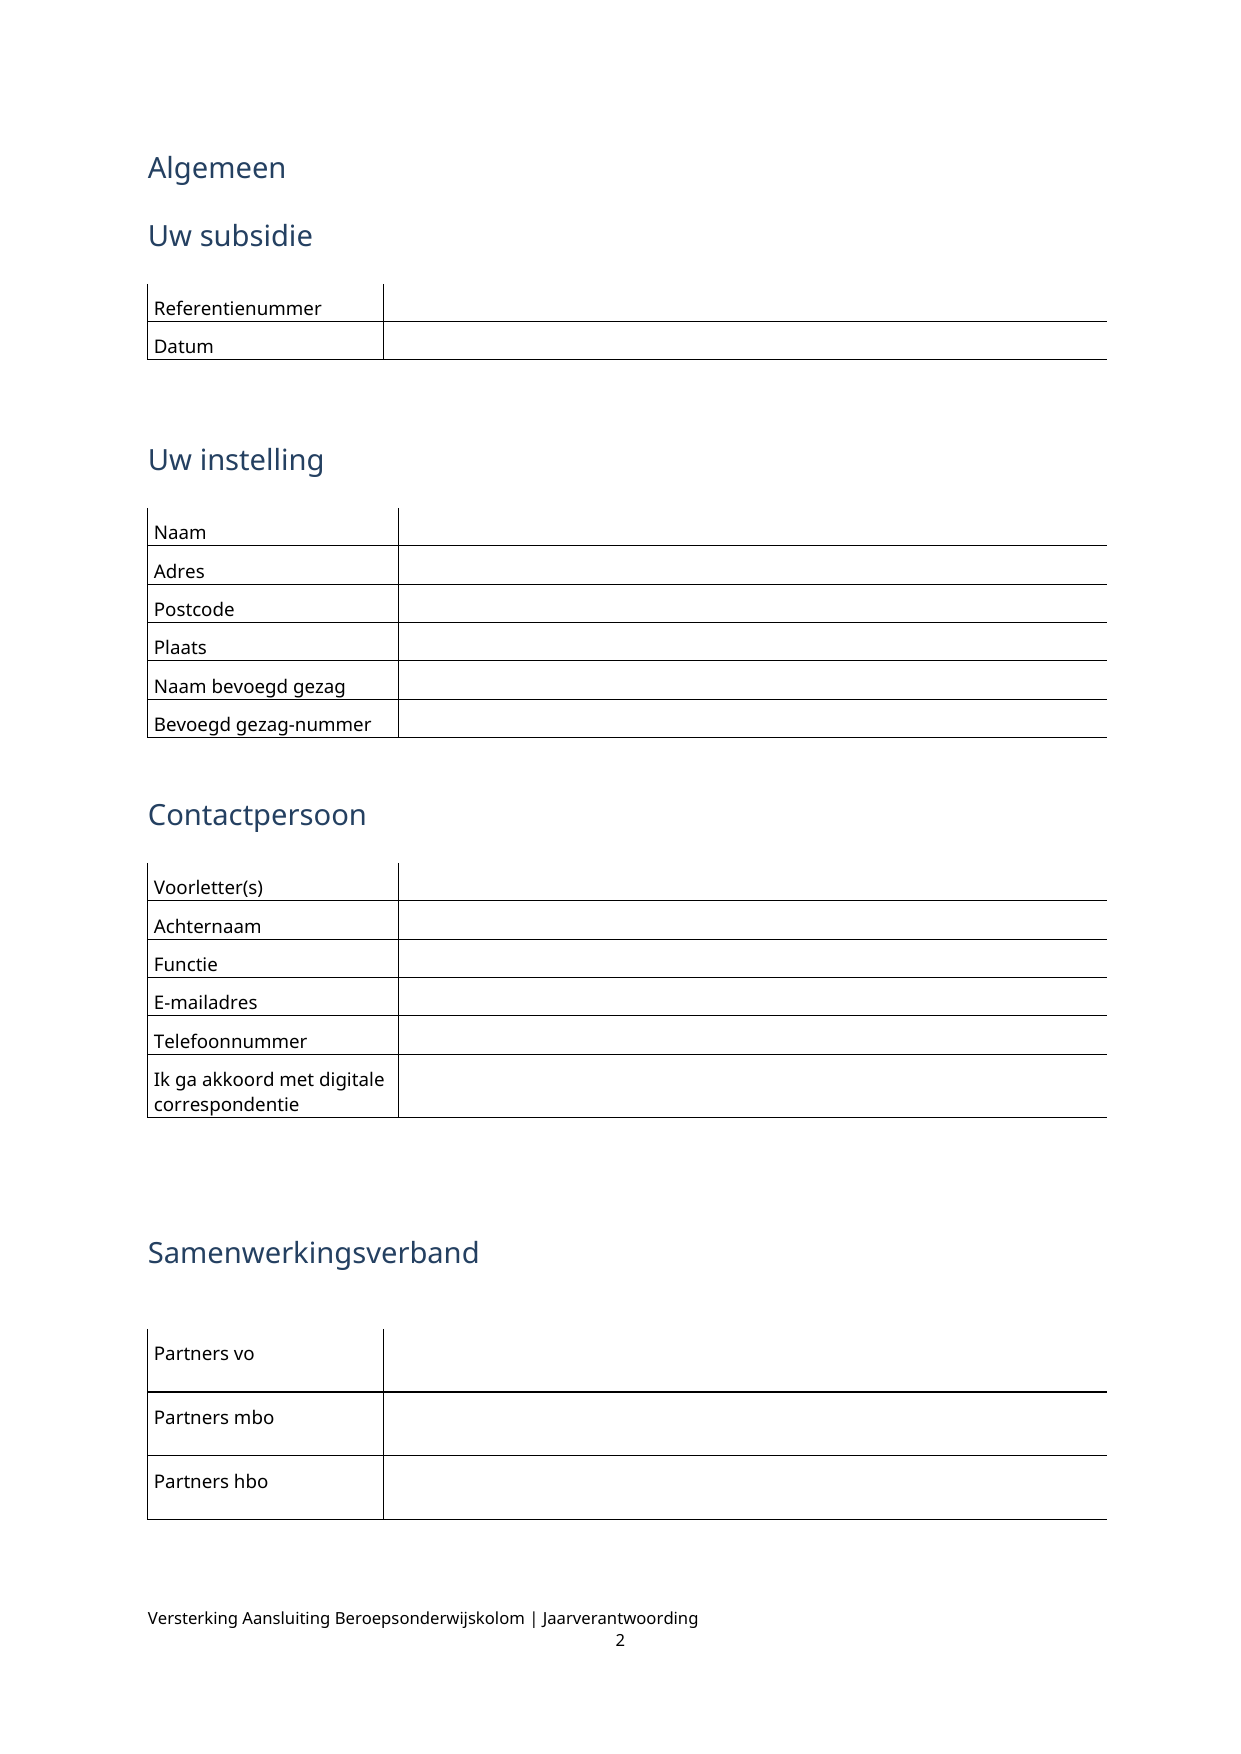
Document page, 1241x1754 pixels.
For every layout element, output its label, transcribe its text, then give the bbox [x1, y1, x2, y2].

table_cell [399, 978, 1107, 1015]
table_cell Adres [148, 546, 398, 583]
table_cell Naam bevoegd gezag [148, 661, 398, 698]
table_cell [399, 546, 1107, 583]
table_header Voorletter(s) [148, 863, 398, 900]
table_cell [384, 1456, 1107, 1519]
table_cell Telefoonnummer [148, 1016, 398, 1053]
table_cell Functie [148, 940, 398, 977]
table_header [399, 508, 1107, 545]
table_cell E-mailadres [148, 978, 398, 1015]
table_cell [384, 322, 1107, 359]
table_cell Achternaam [148, 901, 398, 938]
table_cell [399, 623, 1107, 660]
text Uw instelling [148, 440, 1092, 479]
table_cell [384, 1393, 1107, 1455]
table_header [384, 284, 1107, 321]
table_cell Partners hbo [148, 1456, 383, 1519]
table_cell [399, 585, 1107, 622]
table_cell [399, 700, 1107, 737]
text Samenwerkingsverband [148, 1232, 1092, 1272]
text Uw subsidie [148, 216, 1092, 255]
table_cell Bevoegd gezag-nummer [148, 700, 398, 737]
table_cell [399, 1055, 1107, 1117]
text Algemeen [148, 147, 1092, 187]
table_cell Plaats [148, 623, 398, 660]
table_cell Datum [148, 322, 383, 359]
text Contactpersoon [148, 795, 1092, 834]
table_header [384, 1329, 1107, 1391]
table_header [399, 863, 1107, 900]
table_header Naam [148, 508, 398, 545]
table_cell Partners mbo [148, 1393, 383, 1455]
table_header Referentienummer [148, 284, 383, 321]
table_cell [399, 901, 1107, 938]
table_cell [399, 940, 1107, 977]
table_cell [399, 1016, 1107, 1053]
table_cell Ik ga akkoord met digitale correspondentie [148, 1055, 398, 1117]
table_cell Postcode [148, 585, 398, 622]
table_cell [399, 661, 1107, 698]
table_header Partners vo [148, 1329, 383, 1391]
